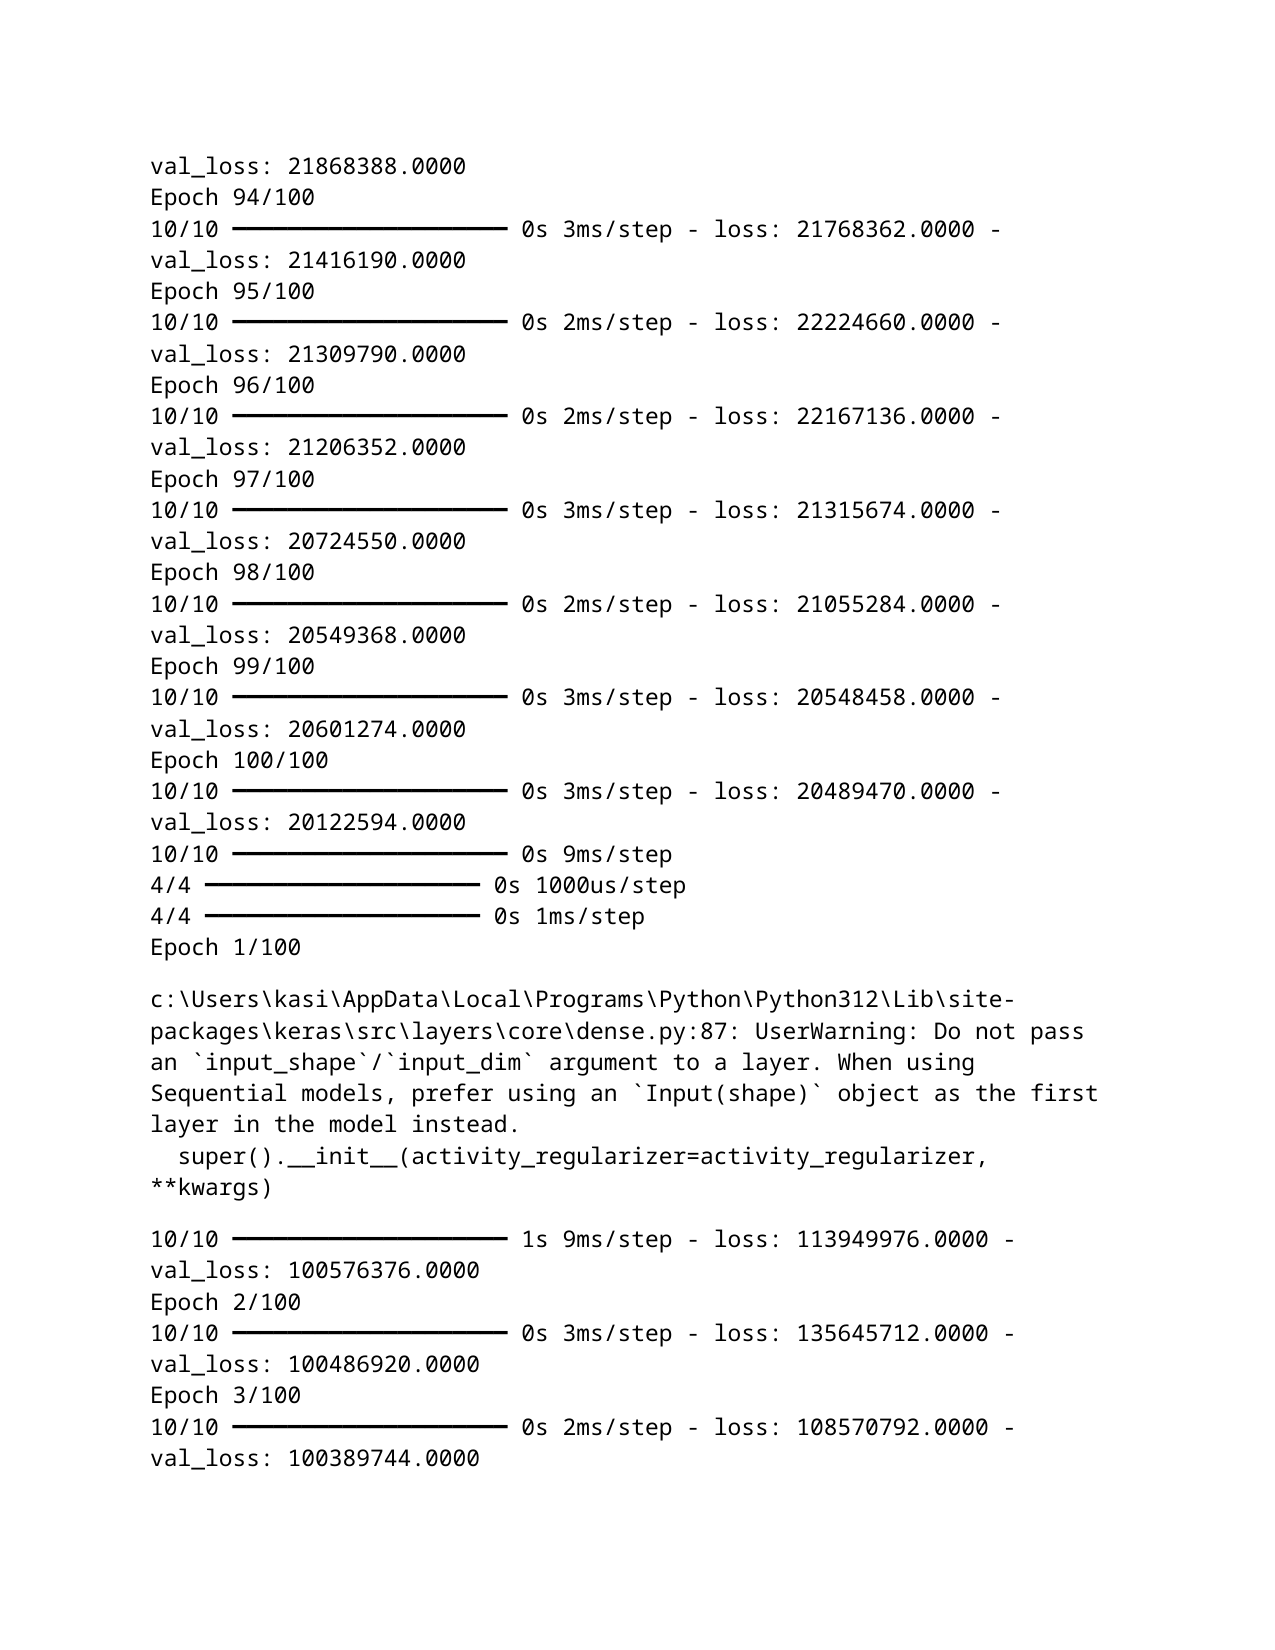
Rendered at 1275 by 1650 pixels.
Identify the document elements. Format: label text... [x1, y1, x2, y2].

text - val_loss: 21868388.0000 Epoch 94/100 10/10 ━━━━━━━━━━━━━━━━━━━━ 0s 3ms/step - loss: 21768362.0000 - val_loss: 21416190.0000 Epoch 95/100 10/10 ━━━━━━━━━━━━━━━━━━━━ 0s 2ms/step - loss: 22224660.0000 - val_loss: 21309790.0000 Epoch 96/100 10/10 ━━━━━━━━━━━━━━━━━━━━ 0s 2ms/step - loss: 22167136.0000 - val_loss: 21206352.0000 Epoch 97/100 10/10 ━━━━━━━━━━━━━━━━━━━━ 0s 3ms/step - loss: 21315674.0000 - val_loss: 20724550.0000 Epoch 98/100 10/10 ━━━━━━━━━━━━━━━━━━━━ 0s 2ms/step - loss: 21055284.0000 - val_loss: 20549368.0000 Epoch 99/100 10/10 ━━━━━━━━━━━━━━━━━━━━ 0s 3ms/step - loss: 20548458.0000 - val_loss: 20601274.0000 Epoch 100/100 10/10 ━━━━━━━━━━━━━━━━━━━━ 0s 3ms/step - loss: 20489470.0000 - val_loss: 20122594.0000 10/10 ━━━━━━━━━━━━━━━━━━━━ 0s 9ms/step 4/4 ━━━━━━━━━━━━━━━━━━━━ 0s 1000us/step 4/4 ━━━━━━━━━━━━━━━━━━━━ 0s 1ms/step Epoch 1/100 [150, 150, 1125, 962]
text c:\Users\kasi\AppData\Local\Programs\Python\Python312\Lib\site-packages\keras\src\layers\core\dense.py:87: UserWarning: Do not pass an `input_shape`/`input_dim` argument to a layer. When using Sequential models, prefer using an `Input(shape)` object as the first layer in the model instead. super().__init__(activity_regularizer=activity_regularizer, **kwargs) [150, 983, 1125, 1202]
text 10/10 ━━━━━━━━━━━━━━━━━━━━ 1s 9ms/step - loss: 113949976.0000 - val_loss: 100576376.0000 Epoch 2/100 10/10 ━━━━━━━━━━━━━━━━━━━━ 0s 3ms/step - loss: 135645712.0000 - val_loss: 100486920.0000 Epoch 3/100 10/10 ━━━━━━━━━━━━━━━━━━━━ 0s 2ms/step - loss: 108570792.0000 - val_loss: 100389744.0000 [150, 1223, 1125, 1473]
